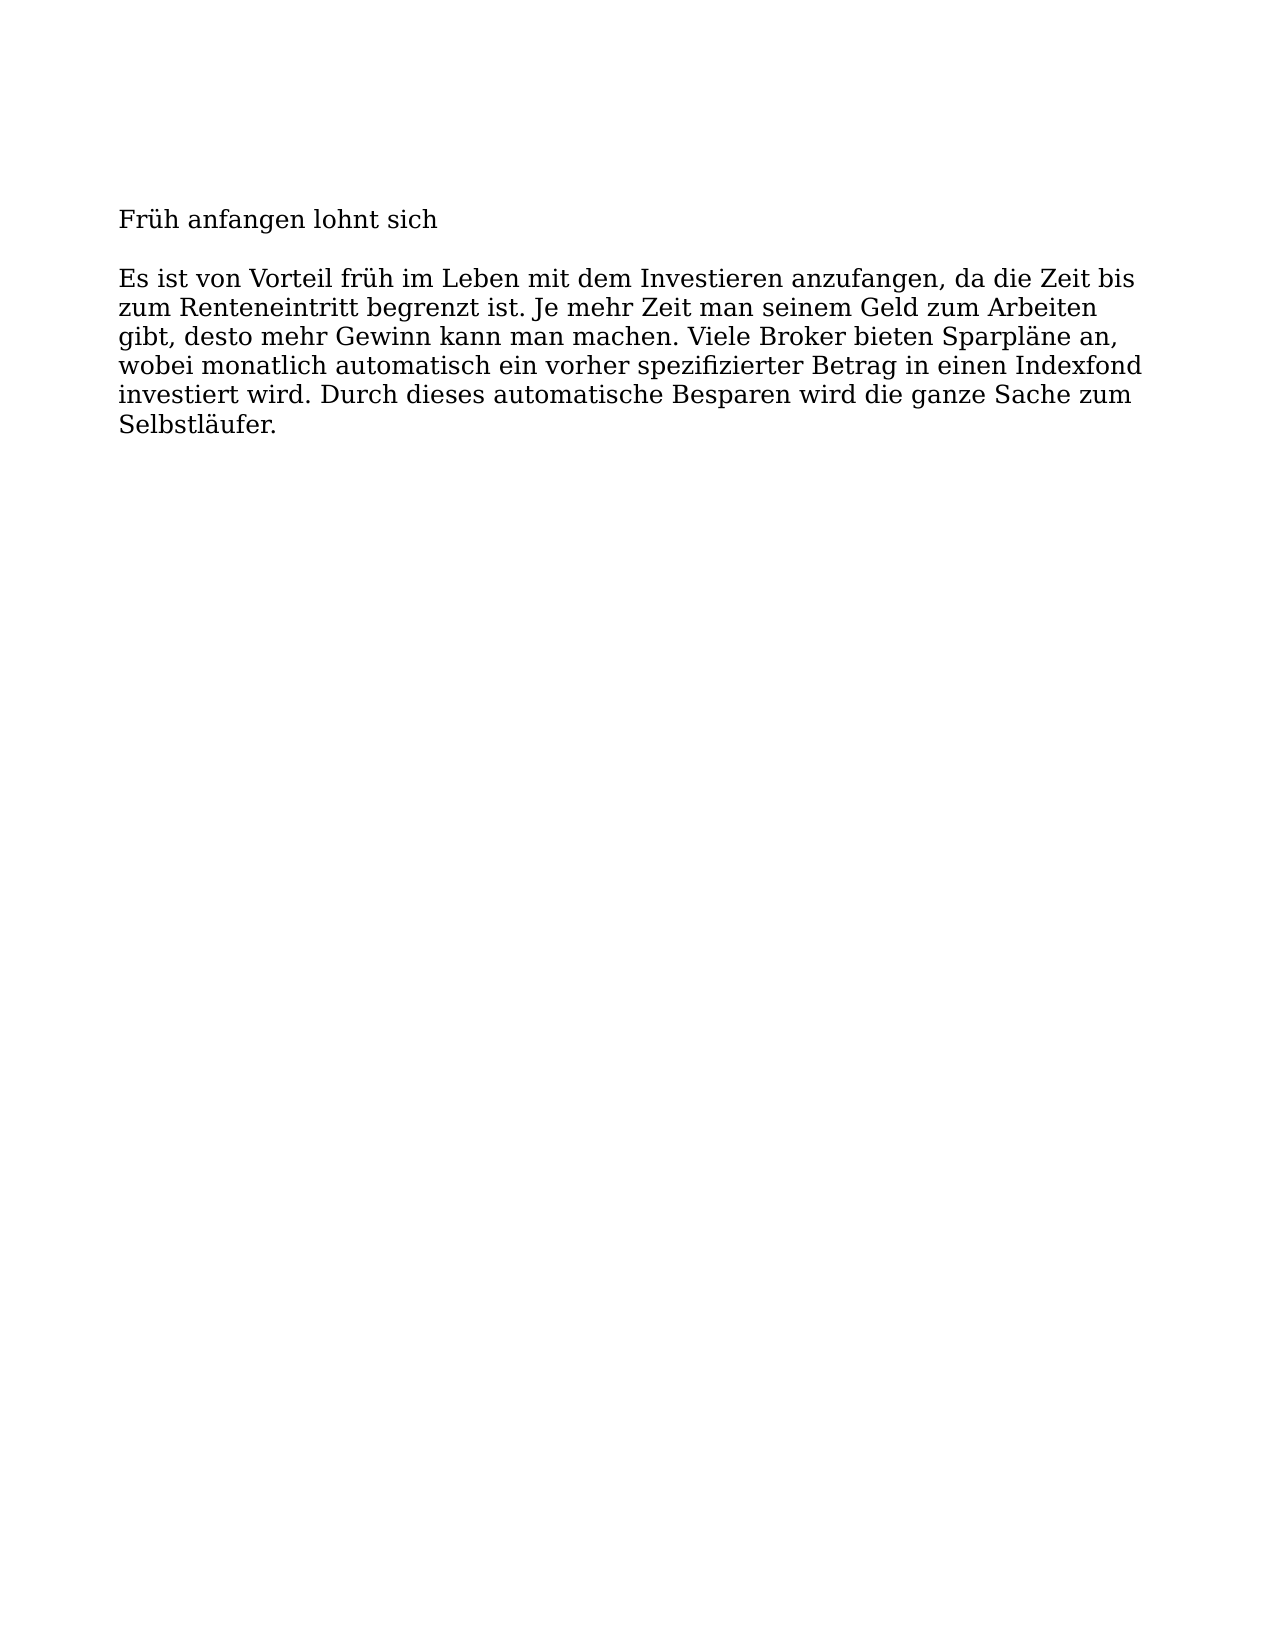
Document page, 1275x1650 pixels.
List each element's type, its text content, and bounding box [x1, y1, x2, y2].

text Es ist von Vorteil früh im Leben mit dem Investieren anzufangen, da die Zeit bis zum Renteneintritt begrenzt ist. Je mehr Zeit man seinem Geld zum Arbeiten gibt, desto mehr Gewinn kann man machen. Viele Broker bieten Sparpläne an, wobei monatlich automatisch ein vorher spezifizierter Betrag in einen Indexfond investiert wird. Durch dieses automatische Besparen wird die ganze Sache zum Selbstläufer. [118, 264, 1157, 439]
text Früh anfangen lohnt sich [118, 206, 1157, 235]
